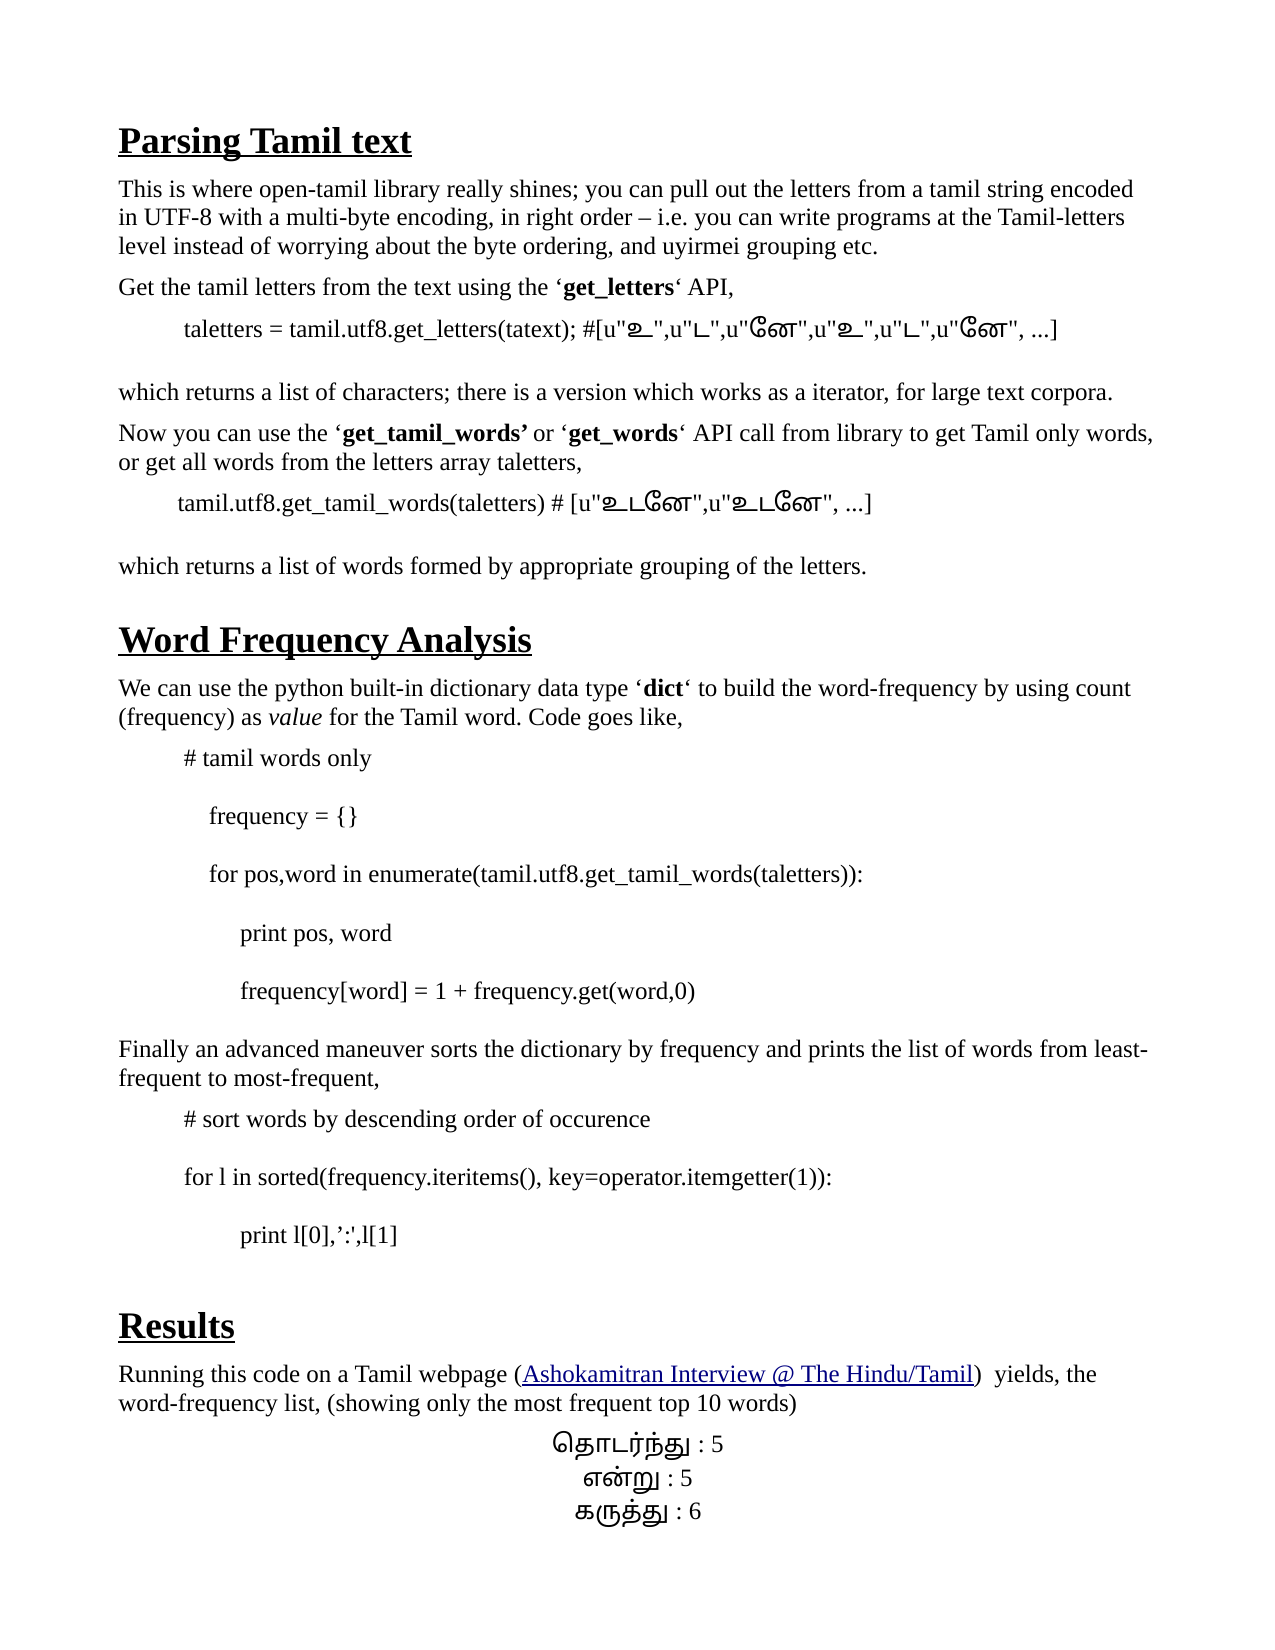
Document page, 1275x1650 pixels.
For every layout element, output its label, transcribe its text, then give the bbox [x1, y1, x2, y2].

text Get the tamil letters from the text using the ‘get_letters‘ API, [118, 272, 1157, 301]
text frequency = {} [177, 801, 1098, 830]
text for pos,word in enumerate(tamil.utf8.get_tamil_words(taletters)): [177, 859, 1098, 888]
subtitle Word Frequency Analysis [118, 617, 1157, 660]
text # sort words by descending order of occurence [177, 1104, 1098, 1133]
text tamil.utf8.get_tamil_words(taletters) # [u"உடனே",u"உடனே", ...] [177, 488, 1098, 522]
text Now you can use the ‘get_tamil_words’ or ‘get_words‘ API call from library to get Tamil only words, or get all words from the letters array taletters, [118, 418, 1157, 476]
text which returns a list of words formed by appropriate grouping of the letters. [118, 551, 1157, 580]
text frequency[word] = 1 + frequency.get(word,0) [177, 976, 1098, 1004]
text This is where open-tamil library really shines; you can pull out the letters from a tamil string encoded in UTF-8 with a multi-byte encoding, in right order – i.e. you can write programs at the Tamil-letters level instead of worrying about the byte ordering, and uyirmei grouping etc. [118, 174, 1157, 260]
subtitle Results [118, 1304, 1157, 1347]
text taletters = tamil.utf8.get_letters(tatext); #[u"உ",u"ட",u"னே",u"உ",u"ட",u"னே", ...] [177, 314, 1098, 347]
text print pos, word [177, 918, 1098, 946]
text Running this code on a Tamil webpage (Ashokamitran Interview @ The Hindu/Tamil) yields, the word-frequency list, (showing only the most frequent top 10 words) [118, 1359, 1157, 1417]
text print l[0],’:',l[1] [177, 1221, 1098, 1249]
text தொடர்ந்து : 5 என்று : 5 கருத்து : 6 [118, 1429, 1157, 1530]
text for l in sorted(frequency.iteritems(), key=operator.itemgetter(1)): [177, 1162, 1098, 1191]
text which returns a list of characters; there is a version which works as a iterator, for large text corpora. [118, 377, 1157, 406]
subtitle Parsing Tamil text [118, 118, 1157, 161]
text Finally an advanced maneuver sorts the dictionary by frequency and prints the list of words from least-frequent to most-frequent, [118, 1034, 1157, 1092]
text We can use the python built-in dictionary data type ‘dict‘ to build the word-frequency by using count (frequency) as value for the Tamil word. Code goes like, [118, 673, 1157, 730]
text # tamil words only [177, 743, 1098, 772]
